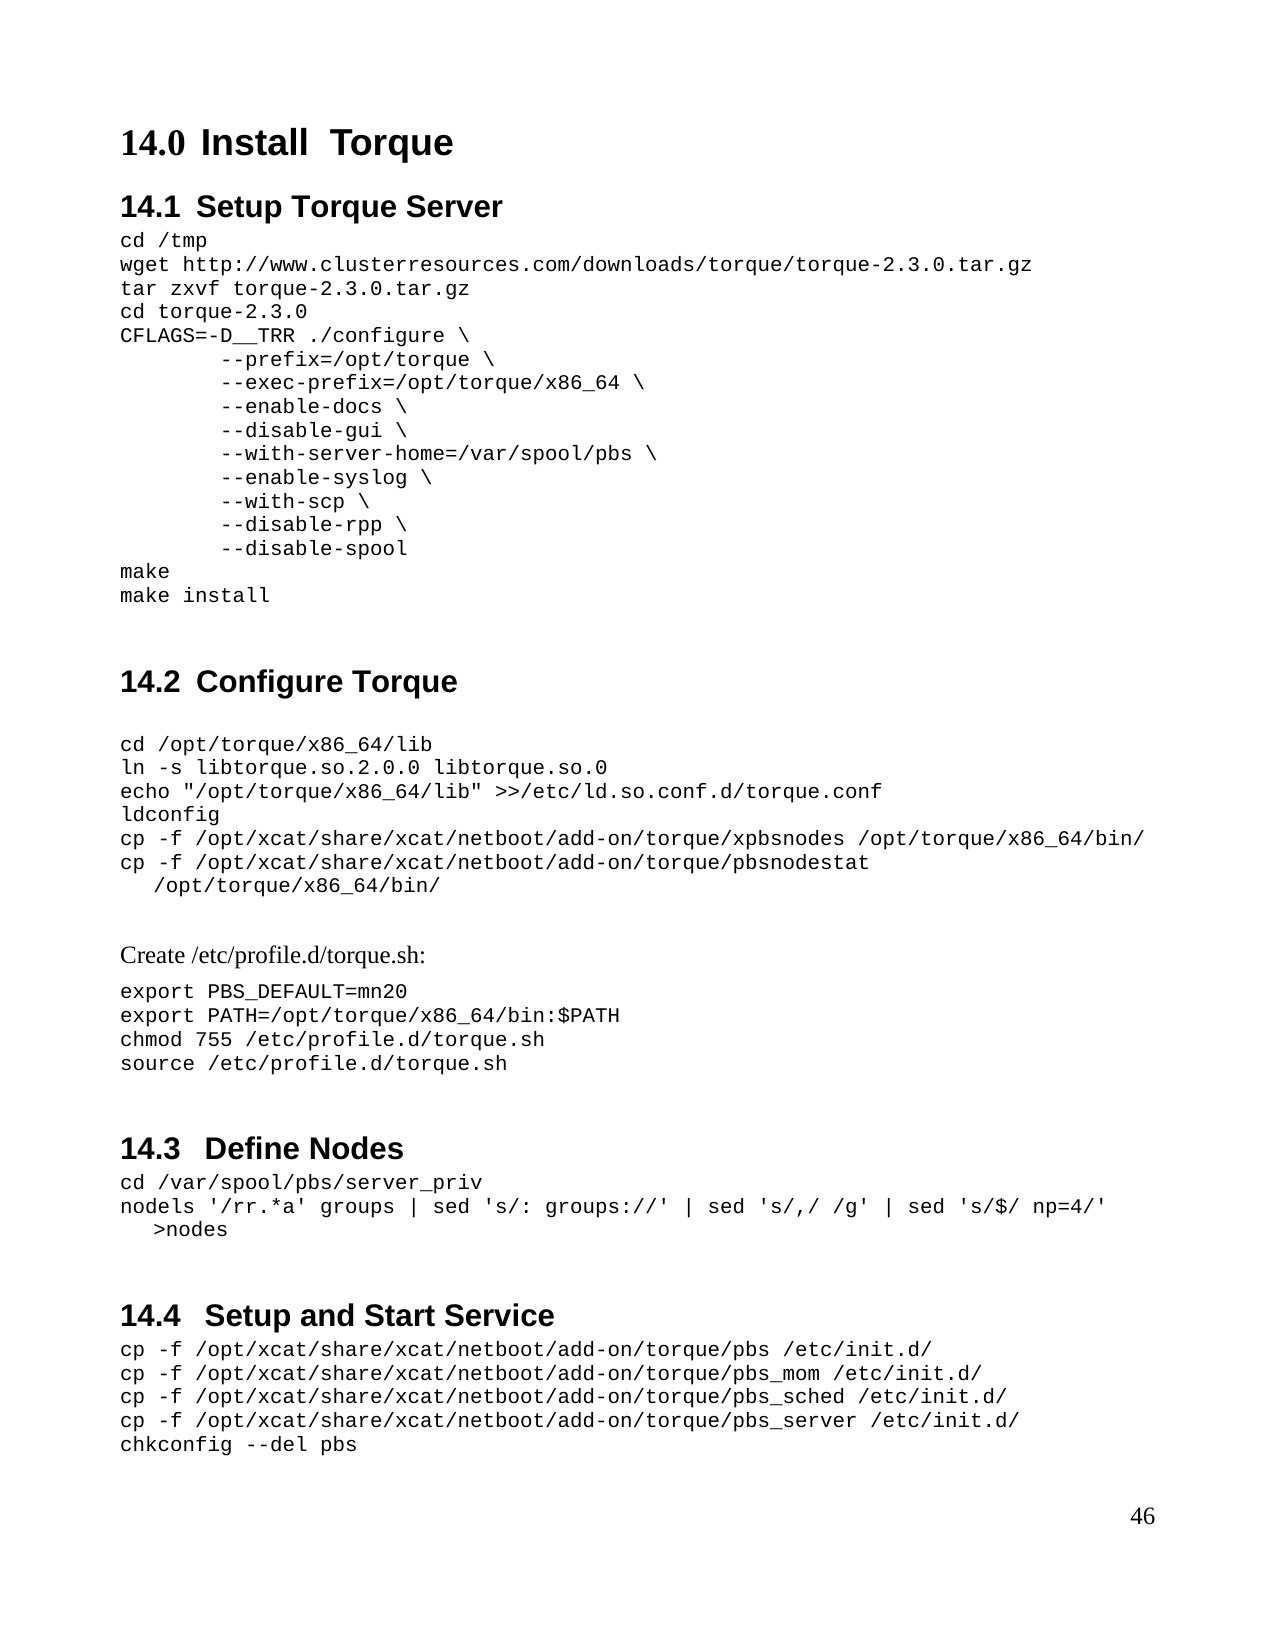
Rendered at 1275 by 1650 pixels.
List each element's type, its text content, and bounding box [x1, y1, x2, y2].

text echo "/opt/torque/x86_64/lib" >>/etc/ld.so.conf.d/torque.conf [120, 781, 1155, 804]
text --enable-docs \ [120, 396, 1155, 420]
text --disable-spool [120, 538, 1155, 562]
text --with-server-home=/var/spool/pbs \ [120, 443, 1155, 467]
text chmod 755 /etc/profile.d/torque.sh [120, 1029, 1155, 1052]
text tar zxvf torque-2.3.0.tar.gz [120, 278, 1155, 301]
text cp -f /opt/xcat/share/xcat/netboot/add-on/torque/pbs /etc/init.d/ [120, 1339, 1155, 1363]
text export PATH=/opt/torque/x86_64/bin:$PATH [120, 1005, 1155, 1029]
subtitle Define Nodes [120, 1130, 1155, 1166]
text cp -f /opt/xcat/share/xcat/netboot/add-on/torque/pbsnodestat /opt/torque/x86_64/bin/ [120, 852, 1155, 899]
text --enable-syslog \ [120, 467, 1155, 491]
text chkconfig --del pbs [120, 1433, 1155, 1457]
text make install [120, 585, 1155, 609]
text cd /opt/torque/x86_64/lib [120, 733, 1155, 757]
text export PBS_DEFAULT=mn20 [120, 982, 1155, 1005]
text ln -s libtorque.so.2.0.0 libtorque.so.0 [120, 757, 1155, 781]
text cd /var/spool/pbs/server_priv [120, 1172, 1155, 1196]
text --prefix=/opt/torque \ [120, 349, 1155, 372]
text CFLAGS=-D__TRR ./configure \ [120, 325, 1155, 349]
text --disable-rpp \ [120, 514, 1155, 538]
text cp -f /opt/xcat/share/xcat/netboot/add-on/torque/pbs_sched /etc/init.d/ [120, 1386, 1155, 1410]
text source /etc/profile.d/torque.sh [120, 1052, 1155, 1076]
text cd /tmp [120, 231, 1155, 254]
text cp -f /opt/xcat/share/xcat/netboot/add-on/torque/pbs_mom /etc/init.d/ [120, 1363, 1155, 1386]
text cp -f /opt/xcat/share/xcat/netboot/add-on/torque/pbs_server /etc/init.d/ [120, 1410, 1155, 1433]
text --with-scp \ [120, 491, 1155, 514]
text cd torque-2.3.0 [120, 301, 1155, 325]
text --exec-prefix=/opt/torque/x86_64 \ [120, 372, 1155, 396]
subtitle Install Torque [120, 120, 1155, 163]
text --disable-gui \ [120, 420, 1155, 443]
text cp -f /opt/xcat/share/xcat/netboot/add-on/torque/xpbsnodes /opt/torque/x86_64/bin/ [120, 828, 1155, 852]
text ldconfig [120, 804, 1155, 828]
text nodels '/rr.*a' groups | sed 's/: groups://' | sed 's/,/ /g' | sed 's/$/ np=4/' >nodes [120, 1196, 1155, 1243]
text wget http://www.clusterresources.com/downloads/torque/torque-2.3.0.tar.gz [120, 254, 1155, 278]
text Create /etc/profile.d/torque.sh: [120, 940, 1155, 969]
text make [120, 562, 1155, 585]
subtitle Configure Torque [120, 663, 1155, 698]
subtitle Setup and Start Service [120, 1297, 1155, 1333]
subtitle Setup Torque Server [120, 188, 1155, 224]
